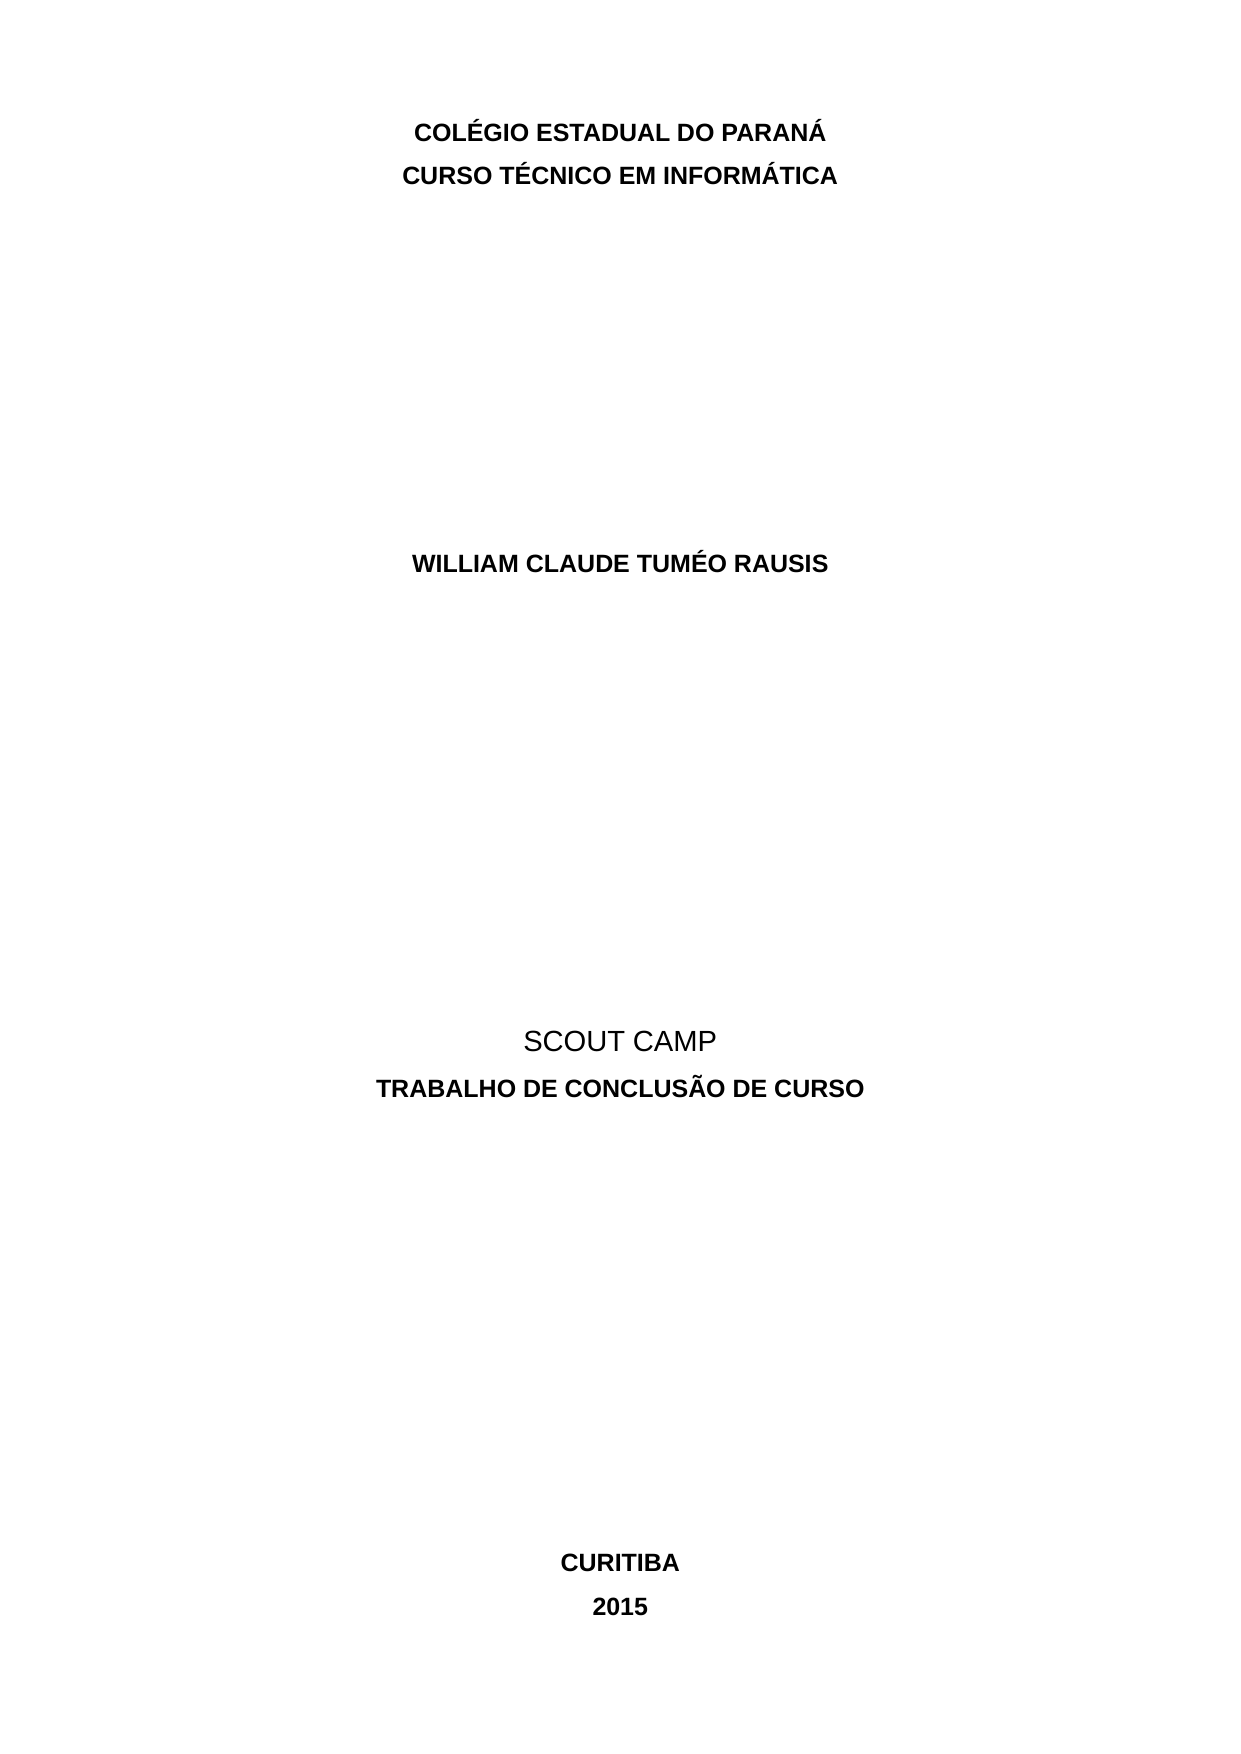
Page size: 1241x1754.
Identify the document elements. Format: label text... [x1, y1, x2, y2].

text 2015 [118, 1592, 1122, 1620]
text WILLIAM CLAUDE TUMÉO RAUSIS [118, 549, 1122, 578]
text CURSO TÉCNICO EM INFORMÁTICA [118, 161, 1122, 190]
text TRABALHO DE CONCLUSÃO DE CURSO [118, 1074, 1122, 1103]
text COLÉGIO ESTADUAL DO PARANÁ [118, 118, 1122, 147]
text SCOUT CAMP [118, 1024, 1122, 1057]
text CURITIBA [118, 1548, 1122, 1577]
